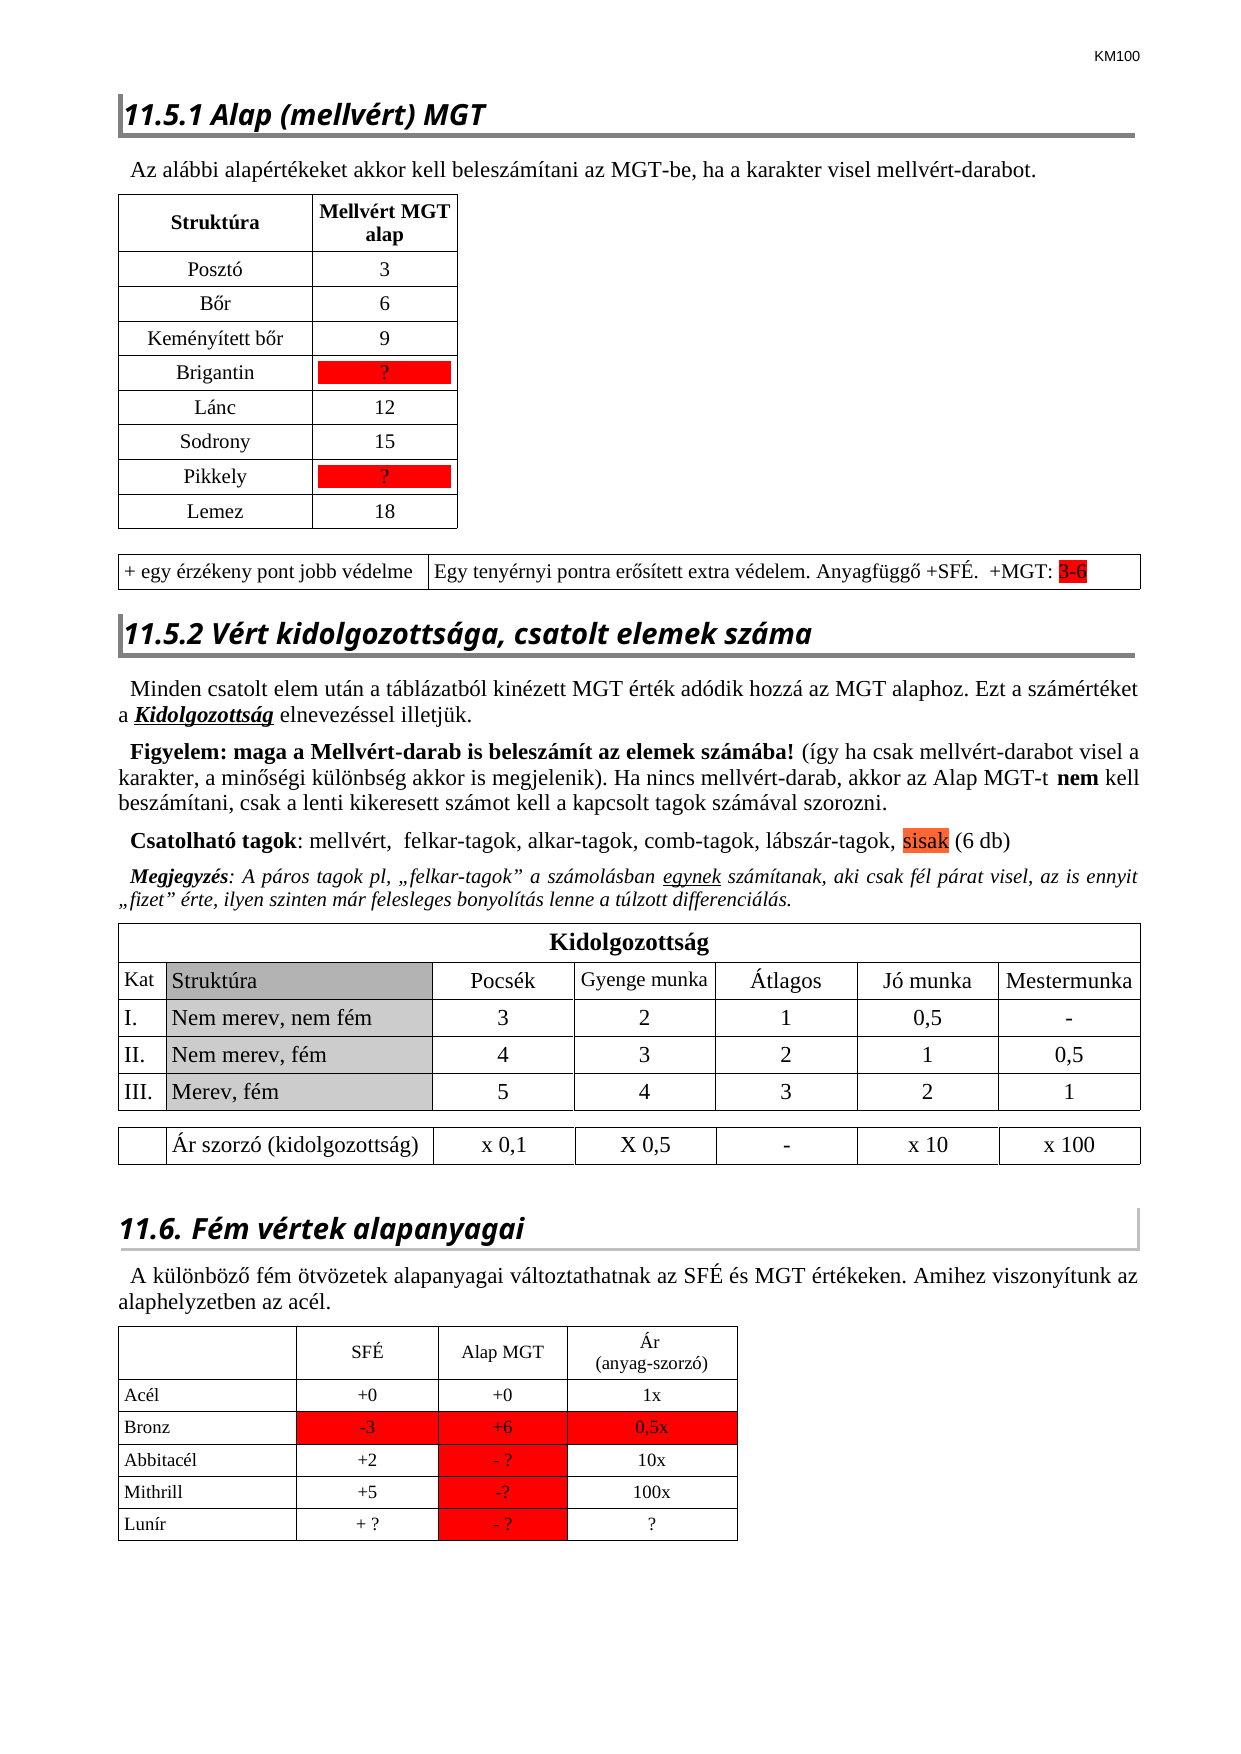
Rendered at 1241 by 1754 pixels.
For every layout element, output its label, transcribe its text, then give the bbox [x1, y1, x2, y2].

table_header [119, 1128, 166, 1164]
table_header x 100 [1000, 1128, 1140, 1164]
table_cell I. [119, 1000, 166, 1036]
table_cell - [999, 1000, 1140, 1036]
table_header - [717, 1128, 857, 1164]
table_header Alap MGT [439, 1327, 567, 1379]
table_cell Lemez [119, 495, 312, 528]
table_cell Kat [119, 963, 166, 999]
table_header Ár szorzó (kidolgozottság) [167, 1128, 433, 1164]
table_cell +0 [297, 1380, 438, 1411]
text Megjegyzés: A páros tagok pl, „felkar-tagok” a számolásban egynek számítanak, aki csak fél párat visel, az is ennyit „fizet” érte, ilyen szinten már felesleges bonyolítás lenne a túlzott differenciálás. [118, 865, 1140, 911]
table_cell 3 [433, 1000, 573, 1036]
table_cell Brigantin [119, 356, 312, 390]
table_header Kidolgozottság [119, 924, 1140, 962]
subtitle Vért kidolgozottsága, csatolt elemek száma [123, 613, 1140, 653]
table_header Ár (anyag-szorzó) [568, 1327, 737, 1379]
table_cell Abbitacél [119, 1445, 296, 1476]
table_cell + ? [297, 1509, 438, 1540]
table_cell 9 [313, 322, 457, 355]
table_cell 2 [858, 1074, 998, 1110]
table_cell ? [313, 460, 457, 494]
table_cell 5 [433, 1074, 573, 1110]
table_cell Merev, fém [167, 1074, 432, 1110]
table_cell 4 [433, 1037, 573, 1073]
table_cell 6 [313, 287, 457, 321]
table_cell Sodrony [119, 425, 312, 459]
table_cell Bőr [119, 287, 312, 321]
table_cell Átlagos [716, 963, 857, 999]
table_cell Mestermunka [999, 963, 1140, 999]
table_header x 0,1 [434, 1128, 574, 1164]
table_header Egy tenyérnyi pontra erősített extra védelem. Anyagfüggő +SFÉ. +MGT: 3-6 [429, 555, 1140, 589]
table_cell Pikkely [119, 460, 312, 494]
table_cell - ? [439, 1445, 567, 1476]
table_cell 18 [313, 495, 457, 528]
table_cell +5 [297, 1477, 438, 1508]
text Az alábbi alapértékeket akkor kell beleszámítani az MGT-be, ha a karakter visel mellvért-darabot. [118, 157, 1140, 182]
table_cell -? [439, 1477, 567, 1508]
table_cell 10x [568, 1445, 737, 1476]
table_cell II. [119, 1037, 166, 1073]
table_cell Keményített bőr [119, 322, 312, 355]
table_cell 12 [313, 391, 457, 424]
table_cell Lánc [119, 391, 312, 424]
table_cell 15 [313, 425, 457, 459]
table_header X 0,5 [576, 1128, 716, 1164]
table_cell 2 [575, 1000, 715, 1036]
table_cell Gyenge munka [575, 963, 715, 999]
table_cell +0 [439, 1380, 567, 1411]
subtitle Alap (mellvért) MGT [123, 94, 1140, 134]
table_header SFÉ [297, 1327, 438, 1379]
table_cell 2 [716, 1037, 857, 1073]
table_cell Posztó [119, 252, 312, 286]
table_cell 1 [999, 1074, 1140, 1110]
table_cell 1 [858, 1037, 998, 1073]
table_header Mellvért MGT alap [313, 195, 457, 251]
table_cell Lunír [119, 1509, 296, 1540]
table_cell ? [568, 1509, 737, 1540]
text Figyelem: maga a Mellvért-darab is beleszámít az elemek számába! (így ha csak mellvért-darabot visel a karakter, a minőségi különbség akkor is megjelenik). Ha nincs mellvért-darab, akkor az Alap MGT-t nem kell beszámítani, csak a lenti kikeresett számot kell a kapcsolt tagok számával szorozni. [118, 739, 1140, 816]
table_cell ? [313, 356, 457, 390]
table_cell 3 [575, 1037, 715, 1073]
table_cell III. [119, 1074, 166, 1110]
text Minden csatolt elem után a táblázatból kinézett MGT érték adódik hozzá az MGT alaphoz. Ezt a számértéket a Kidolgozottság elnevezéssel illetjük. [118, 676, 1140, 727]
table_cell 100x [568, 1477, 737, 1508]
subtitle Fém vértek alapanyagai [118, 1208, 1137, 1248]
table_cell - ? [439, 1509, 567, 1540]
table_cell Nem merev, fém [167, 1037, 432, 1073]
table_cell 1x [568, 1380, 737, 1411]
table_cell 1 [716, 1000, 857, 1036]
table_cell 0,5 [858, 1000, 998, 1036]
table_header Struktúra [119, 195, 312, 251]
table_cell Nem merev, nem fém [167, 1000, 432, 1036]
table_cell Pocsék [433, 963, 573, 999]
text Csatolható tagok: mellvért, felkar-tagok, alkar-tagok, comb-tagok, lábszár-tagok, sisak (6 db) [118, 827, 1140, 853]
text A különböző fém ötvözetek alapanyagai változtathatnak az SFÉ és MGT értékeken. Amihez viszonyítunk az alaphelyzetben az acél. [118, 1263, 1140, 1314]
table_header [119, 1327, 296, 1379]
table_cell 4 [575, 1074, 715, 1110]
table_cell +2 [297, 1445, 438, 1476]
table_header x 10 [858, 1128, 998, 1164]
table_cell 3 [716, 1074, 857, 1110]
table_cell Mithrill [119, 1477, 296, 1508]
table_cell 3 [313, 252, 457, 286]
table_header + egy érzékeny pont jobb védelme [119, 555, 428, 589]
table_cell 0,5x [568, 1412, 737, 1444]
table_cell Bronz [119, 1412, 296, 1444]
table_cell Struktúra [167, 963, 432, 999]
table_cell Jó munka [858, 963, 998, 999]
table_cell Acél [119, 1380, 296, 1411]
table_cell -3 [297, 1412, 438, 1444]
table_cell 0,5 [999, 1037, 1140, 1073]
table_cell +6 [439, 1412, 567, 1444]
